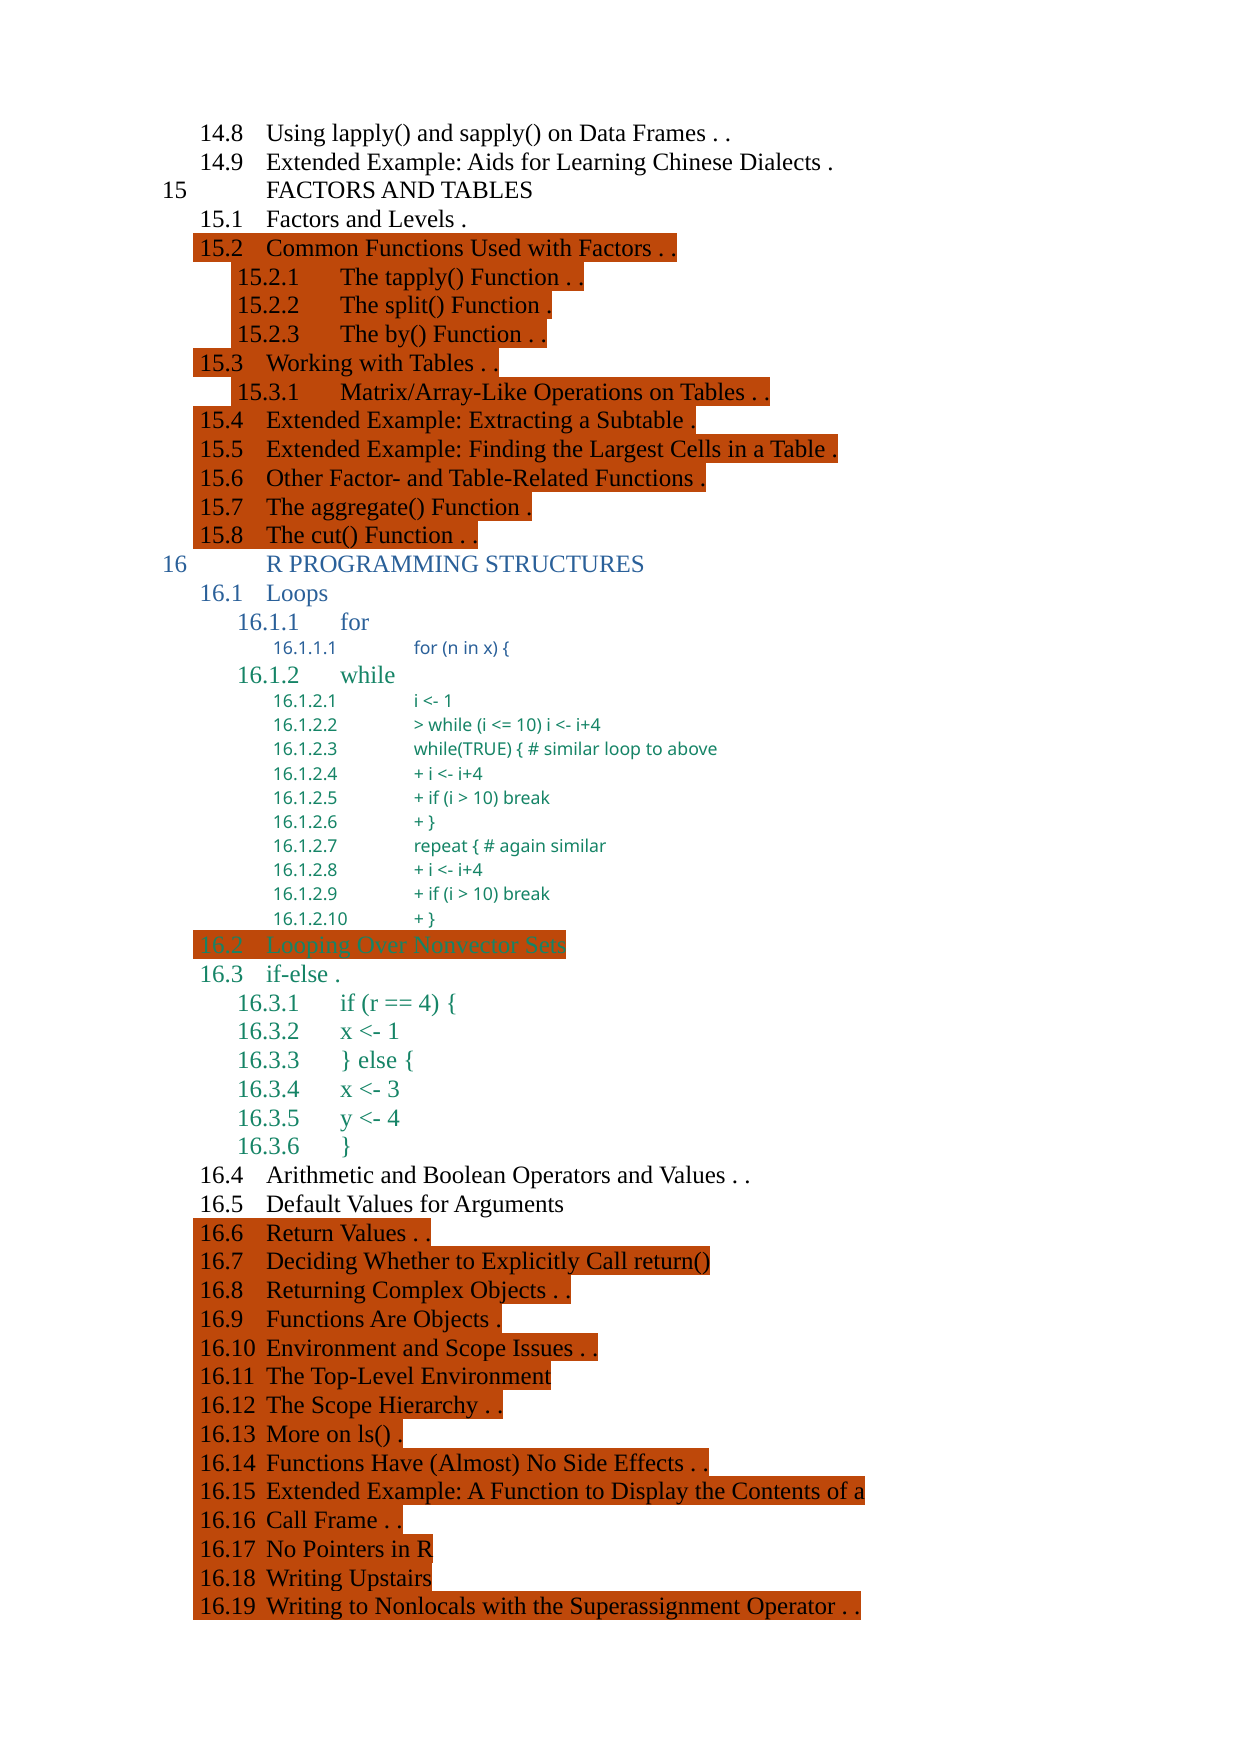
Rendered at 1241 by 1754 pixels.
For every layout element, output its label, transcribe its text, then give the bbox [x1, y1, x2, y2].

list + if (i > 10) break [268, 785, 1122, 809]
list if (r == 4) { [231, 988, 1122, 1016]
list } [231, 1131, 1122, 1160]
list + } [268, 906, 1122, 930]
list for [231, 607, 1122, 636]
list Looping Over Nonvector Sets [193, 930, 1122, 959]
list Loops [193, 578, 1122, 607]
list Functions Have (Almost) No Side Effects . . [193, 1448, 1122, 1476]
list Writing to Nonlocals with the Superassignment Operator . . [193, 1591, 1122, 1620]
list Common Functions Used with Factors . . [193, 233, 1122, 262]
list + if (i > 10) break [268, 882, 1122, 906]
list while [231, 660, 1122, 688]
list Matrix/Array-Like Operations on Tables . . [231, 377, 1122, 406]
list Functions Are Objects . [193, 1304, 1122, 1333]
list The aggregate() Function . [193, 492, 1122, 521]
list x <- 3 [231, 1074, 1122, 1103]
list y <- 4 [231, 1103, 1122, 1131]
list The split() Function . [231, 291, 1122, 319]
list repeat { # again similar [268, 833, 1122, 858]
list R PROGRAMMING STRUCTURES [156, 549, 1122, 578]
list Using lapply() and sapply() on Data Frames . . [193, 118, 1122, 147]
list Extended Example: Aids for Learning Chinese Dialects . [193, 147, 1122, 176]
list Extended Example: Extracting a Subtable . [193, 406, 1122, 434]
list + } [268, 809, 1122, 833]
list The Top-Level Environment [193, 1361, 1122, 1390]
list Call Frame . . [193, 1505, 1122, 1534]
list Deciding Whether to Explicitly Call return() [193, 1246, 1122, 1275]
list x <- 1 [231, 1016, 1122, 1045]
list Other Factor- and Table-Related Functions . [193, 463, 1122, 492]
list No Pointers in R [193, 1534, 1122, 1563]
list while(TRUE) { # similar loop to above [268, 737, 1122, 761]
list i <- 1 [268, 688, 1122, 713]
list Extended Example: A Function to Display the Contents of a [193, 1476, 1122, 1505]
list if-else . [193, 959, 1122, 988]
list Returning Complex Objects . . [193, 1275, 1122, 1304]
list Working with Tables . . [193, 348, 1122, 377]
list Environment and Scope Issues . . [193, 1333, 1122, 1361]
list More on ls() . [193, 1419, 1122, 1448]
list Arithmetic and Boolean Operators and Values . . [193, 1160, 1122, 1189]
list Writing Upstairs [193, 1563, 1122, 1591]
list + i <- i+4 [268, 858, 1122, 882]
list Factors and Levels . [193, 204, 1122, 233]
list The tapply() Function . . [231, 262, 1122, 291]
list > while (i <= 10) i <- i+4 [268, 713, 1122, 737]
list for (n in x) { [268, 636, 1122, 660]
list The Scope Hierarchy . . [193, 1390, 1122, 1419]
list } else { [231, 1045, 1122, 1074]
list Default Values for Arguments [193, 1189, 1122, 1218]
list Extended Example: Finding the Largest Cells in a Table . [193, 434, 1122, 463]
list + i <- i+4 [268, 761, 1122, 785]
list Return Values . . [193, 1218, 1122, 1246]
list The cut() Function . . [193, 521, 1122, 549]
list FACTORS AND TABLES [156, 176, 1122, 204]
list The by() Function . . [231, 319, 1122, 348]
